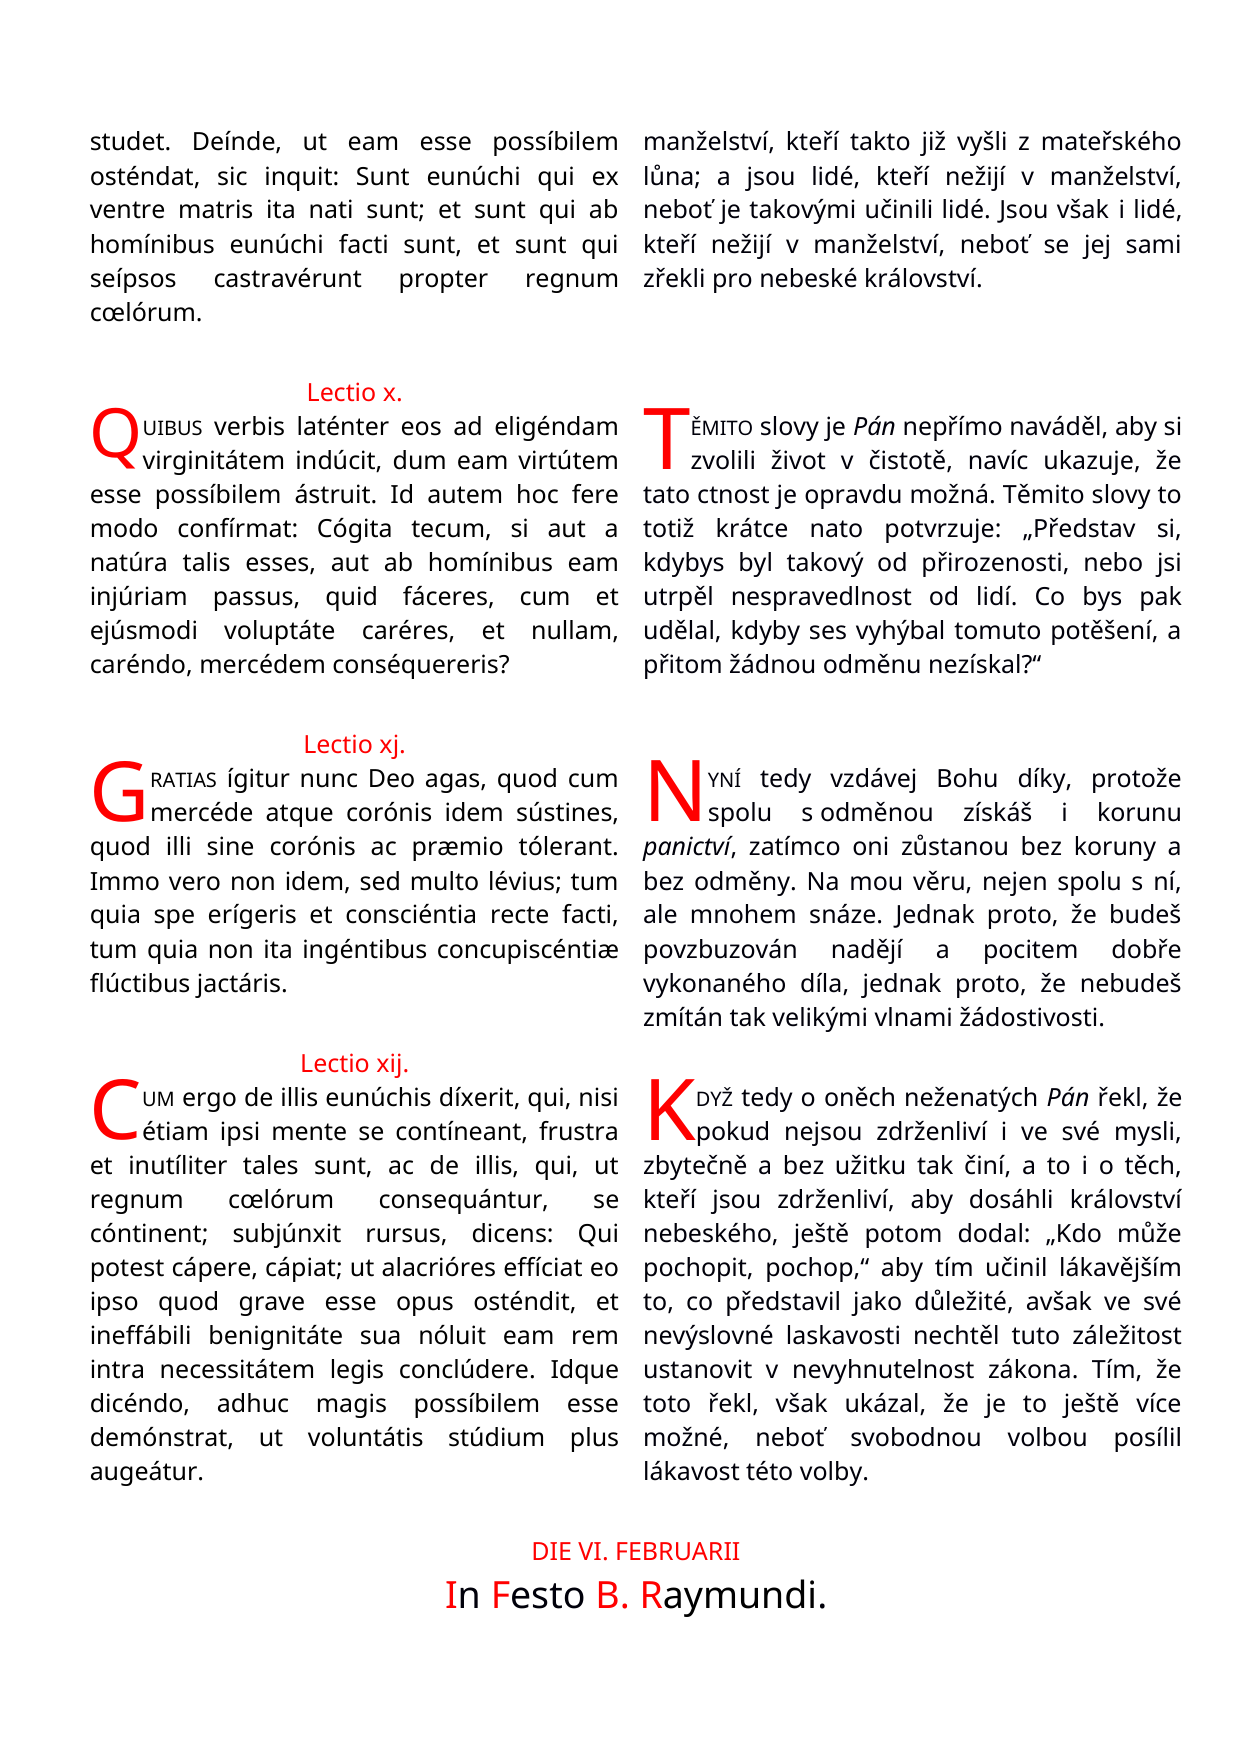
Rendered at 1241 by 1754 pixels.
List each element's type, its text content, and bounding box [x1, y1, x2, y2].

table_cell Když tedy o oněch neženatých Pán řekl, že pokud nejsou zdrženliví i ve své mysli, zbytečně a bez užitku tak činí, a to i o těch, kteří jsou zdrženliví, aby dosáhli království nebeského, ještě potom dodal: „Kdo může pochopit, pochop,“ aby tím učinil lákavějším to, co představil jako důležité, avšak ve své nevýslovné laskavosti nechtěl tuto záležitost ustanovit v nevyhnutelnost zákona. Tím, že toto řekl, však ukázal, že je to ještě více možné, neboť svobodnou volbou posílil lákavost této volby. [631, 1039, 1194, 1528]
table_cell Lectio xj. Gratias ígitur nunc Deo agas, quod cum mercéde atque corónis idem sústines, quod illi sine corónis ac præmio tólerant. Immo vero non idem, sed multo lévius; tum quia spe erígeris et consciéntia recte facti, tum quia non ita ingéntibus concupiscéntiæ flúctibus jactáris. [78, 721, 631, 1039]
table_cell In III. Nocturno Léctio sancti Evangélii secúndum Matthæum. Lectio ix. Cap. 19. In illo témpore: Accessérunt ad Jesum Pharisæi, tentántes eum et dicéntes: Si licet hómini dimít­tere uxórem suam quacúmque ex causa? Et réliqua. Homilia sancti Joánnis Chrysóstomi. Homil. 63. in Matth. Dóminus noster, quia ad virginitátem hortári grave esse videbátur, a necessitáte legis de non solvéndo matrimónio, eos ad cupiditátem illíus tráhere studet. Deínde, ut eam esse possíbilem osténdat, sic inquit: Sunt eunúchi qui ex ventre matris ita nati sunt; et sunt qui ab homínibus eunúchi facti sunt, et sunt qui seípsos castravérunt propter regnum cœlórum. [78, 118, 631, 368]
table_cell Lectio x. Quibus verbis laténter eos ad eligéndam virginitátem indúcit, dum eam virtútem esse possíbilem ástruit. Id autem hoc fere modo confírmat: Cógita tecum, si aut a natúra talis esses, aut ab homínibus eam injúriam passus, quid fáceres, cum et ejúsmodi voluptáte caréres, et nullam, caréndo, mercédem conséquereris? [78, 369, 631, 721]
table_cell Těmito slovy je Pán nepřímo naváděl, aby si zvolili život v čistotě, navíc ukazuje, že tato ctnost je opravdu možná. Těmito slovy to totiž krátce nato potvrzuje: „Představ si, kdybys byl takový od přirozenosti, nebo jsi utrpěl nespravedlnost od lidí. Co bys pak udělal, kdyby ses vyhýbal tomuto potěšení, a přitom žádnou odměnu nezískal?“ [631, 369, 1194, 721]
table_cell Nyní tedy vzdávej Bohu díky, protože spolu s odměnou získáš i korunu panictví, zatímco oni zůstanou bez koruny a bez odměny. Na mou věru, nejen spolu s ní, ale mnohem snáze. Jednak proto, že budeš povzbuzován nadějí a pocitem dobře vykonaného díla, jednak proto, že nebudeš zmítán tak velikými vlnami žádostivosti. [631, 721, 1194, 1039]
table_cell Za onoho času přistoupili k Ježíšovi Farizeové, pokoušeli jej a říkali: „Je-li dovoleno člověku propustit svou manželku z jakékoliv příčiny?“ A ostatní. Našemu Pánu se zdálo příliš náročné nás vybízet k panenskému životu, takže se nás snaží od nutnosti zákona o nerozlučnosti manželství přivést k touze po panenství. Potom, aby ukázal, že je to možné, praví: „Existují lidé neschopní k manželství, kteří takto již vyšli z mateřského lůna; a jsou lidé, kteří nežijí v manželství, neboť je takovými učinili lidé. Jsou však i lidé, kteří nežijí v manželství, neboť se jej sami zřekli pro nebeské království. [631, 118, 1194, 368]
table_cell Lectio xij. Cum ergo de illis eunúchis díxerit, qui, nisi étiam ipsi mente se contíneant, frustra et inutíliter tales sunt, ac de illis, qui, ut regnum cœlórum consequántur, se cóntinent; subjúnxit rursus, dicens: Qui potest cápere, cápiat; ut alacrióres effíciat eo ipso quod grave esse opus osténdit, et ineffábili benignitáte sua nóluit eam rem intra necessitátem legis conclúdere. Idque dicéndo, adhuc magis possíbilem esse demónstrat, ut voluntátis stúdium plus augeátur. [78, 1039, 631, 1528]
table_cell DIE VI. FEBRUARII In Festo B. Raymundi. [78, 1528, 1194, 1625]
